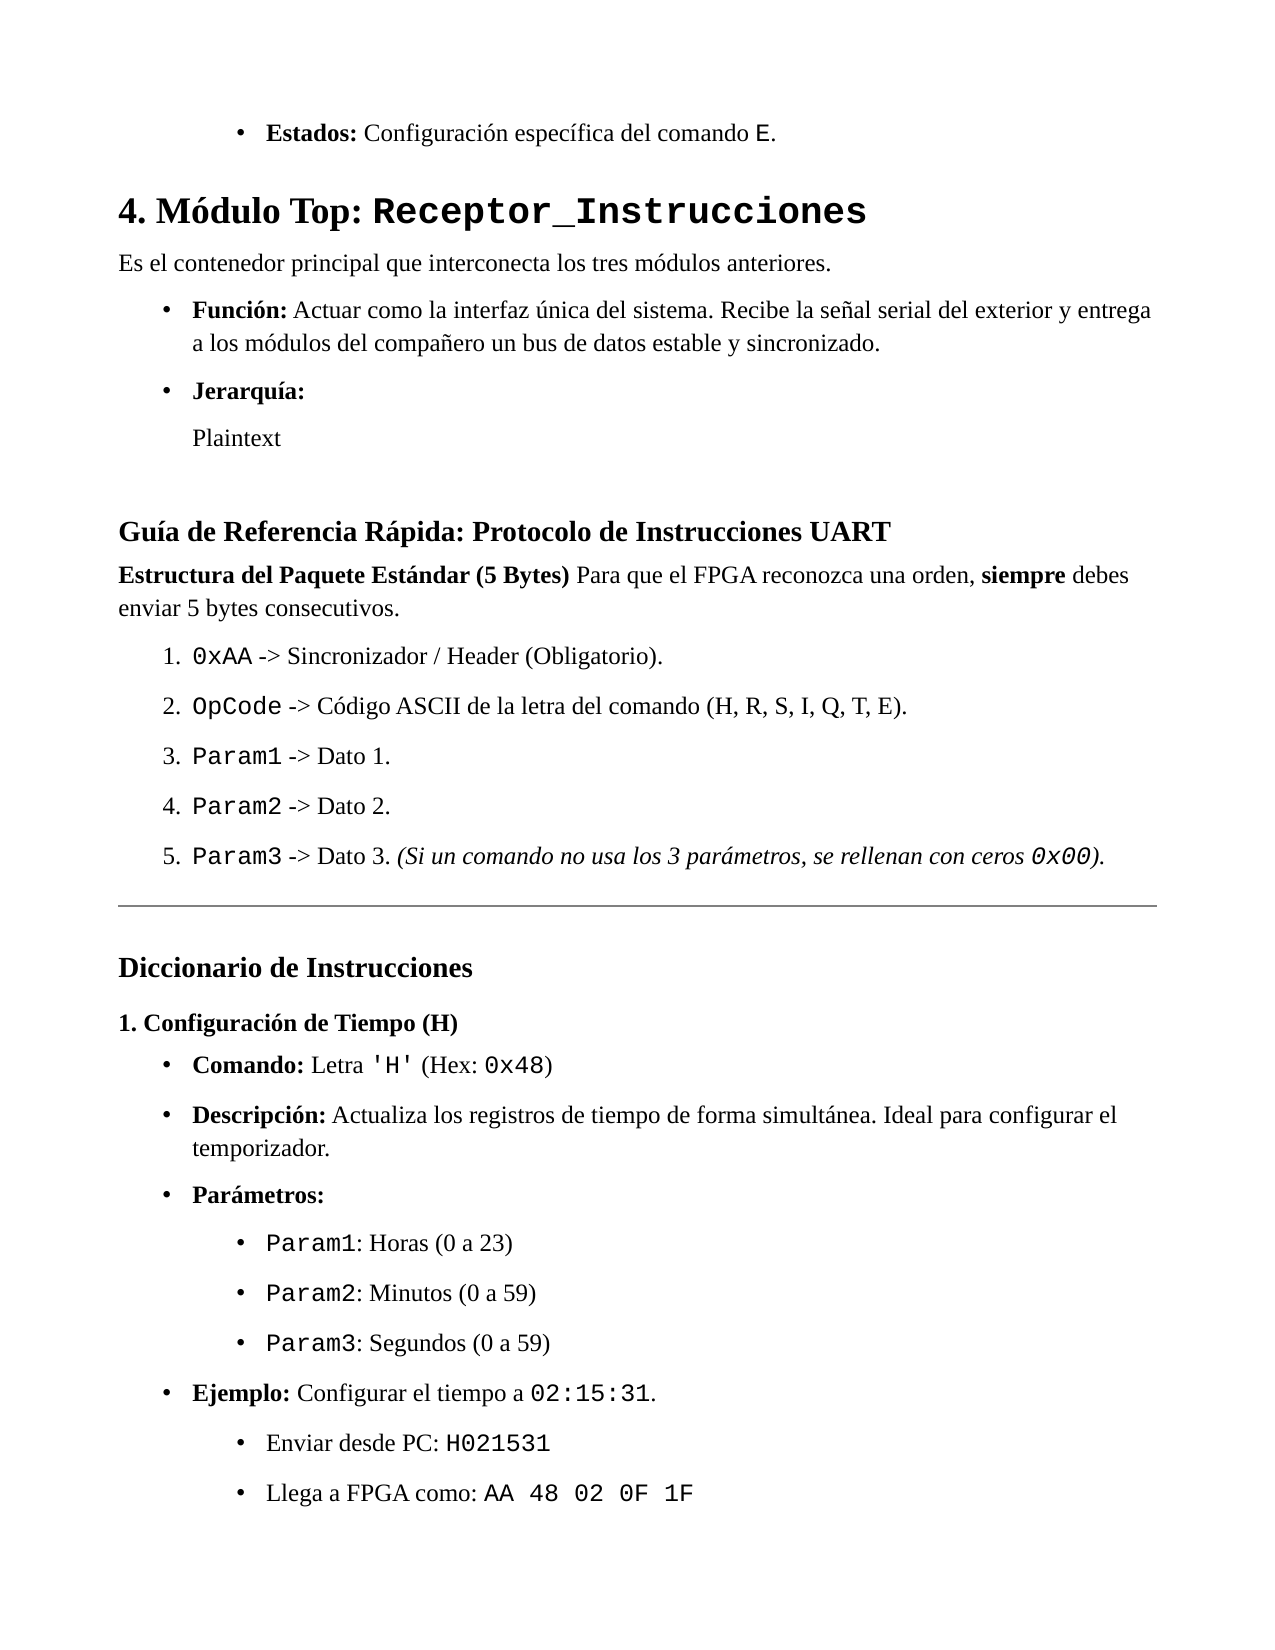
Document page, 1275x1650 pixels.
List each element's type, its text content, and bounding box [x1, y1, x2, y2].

list Param2 -> Dato 2. [162, 791, 1157, 822]
list Param1: Horas (0 a 23) [236, 1228, 1157, 1259]
list OpCode -> Código ASCII de la letra del comando (H, R, S, I, Q, T, E). [162, 691, 1157, 722]
list Plaintext [162, 423, 1157, 452]
text Estructura del Paquete Estándar (5 Bytes) Para que el FPGA reconozca una orden, siempre debes enviar 5 bytes consecutivos. [118, 561, 1157, 622]
text Es el contenedor principal que interconecta los tres módulos anteriores. [118, 248, 1157, 276]
list Jerarquía: [162, 376, 1157, 405]
list Enviar desde PC: H021531 [236, 1428, 1157, 1459]
list Param2: Minutos (0 a 59) [236, 1278, 1157, 1309]
list Llega a FPGA como: AA 48 02 0F 1F [236, 1478, 1157, 1509]
list Param3 -> Dato 3. (Si un comando no usa los 3 parámetros, se rellenan con ceros 0x00). [162, 841, 1157, 872]
list 0xAA -> Sincronizador / Header (Obligatorio). [162, 641, 1157, 672]
subtitle Diccionario de Instrucciones [118, 950, 1157, 983]
list Ejemplo: Configurar el tiempo a 02:15:31. [162, 1378, 1157, 1409]
list Descripción: Actualiza los registros de tiempo de forma simultánea. Ideal para configurar el temporizador. [162, 1100, 1157, 1162]
subtitle 1. Configuración de Tiempo (H) [118, 1008, 1157, 1037]
list Param3: Segundos (0 a 59) [236, 1328, 1157, 1359]
list Comando: Letra 'H' (Hex: 0x48) [162, 1050, 1157, 1081]
list Función: Actuar como la interfaz única del sistema. Recibe la señal serial del exterior y entrega a los módulos del compañero un bus de datos estable y sincronizado. [162, 295, 1157, 357]
list Parámetros: [162, 1180, 1157, 1209]
subtitle Guía de Referencia Rápida: Protocolo de Instrucciones UART [118, 514, 1157, 548]
list Param1 -> Dato 1. [162, 741, 1157, 772]
list Estados: Configuración específica del comando E. [236, 118, 1157, 149]
subtitle 4. Módulo Top: Receptor_Instrucciones [118, 189, 1157, 235]
